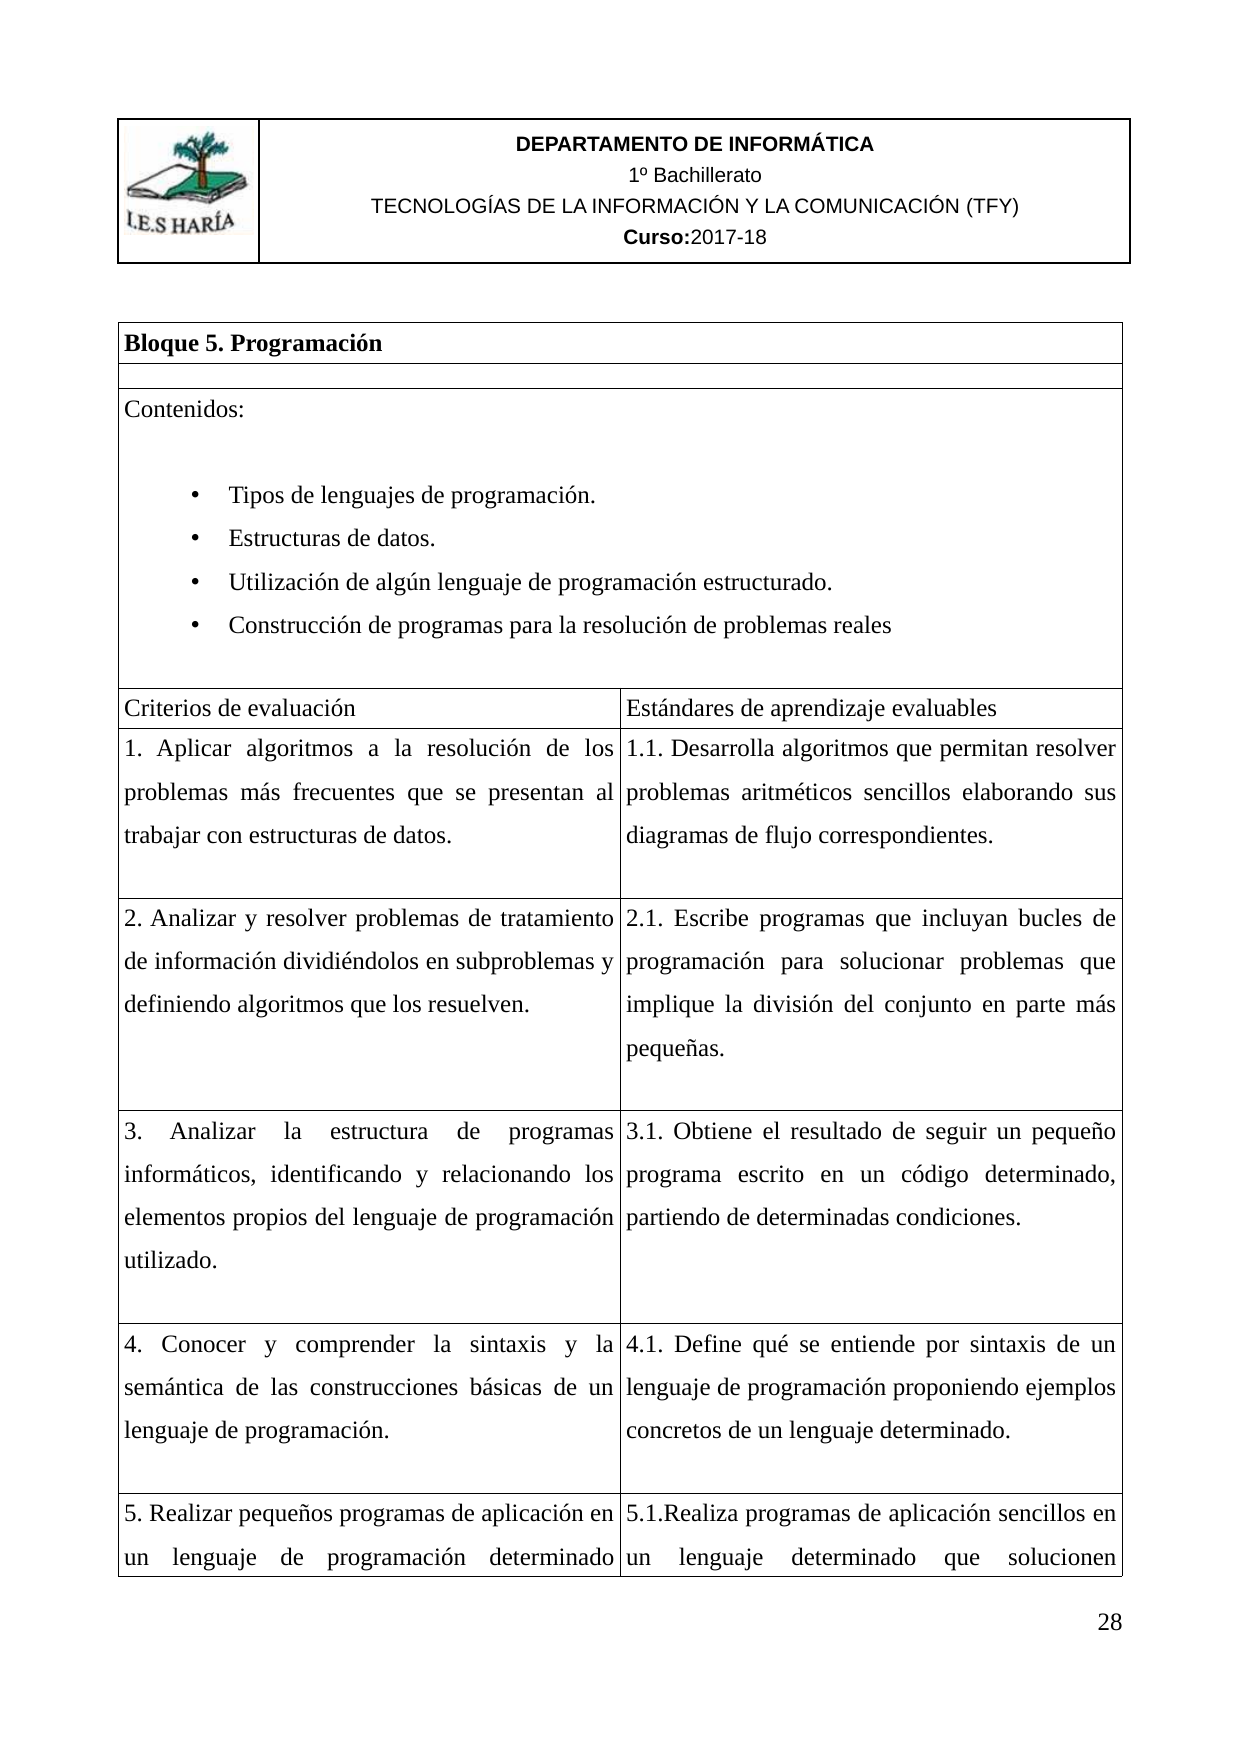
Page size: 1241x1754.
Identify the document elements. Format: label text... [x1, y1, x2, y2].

table_cell 4.1. Define qué se entiende por sintaxis de un lenguaje de programación proponiendo ejemplos concretos de un lenguaje determinado. [621, 1324, 1122, 1493]
table_cell Criterios de evaluación [119, 689, 620, 728]
table_cell 4. Conocer y comprender la sintaxis y la semántica de las construcciones básicas de un lenguaje de programación. [119, 1324, 620, 1493]
table_cell 3.1. Obtiene el resultado de seguir un pequeño programa escrito en un código determinado, partiendo de determinadas condiciones. [621, 1111, 1122, 1323]
picture [123, 126, 254, 235]
table_cell Estándares de aprendizaje evaluables [621, 689, 1122, 728]
table_cell 5.1.Realiza programas de aplicación sencillos en un lenguaje determinado que solucionen [621, 1494, 1122, 1576]
table_cell Contenidos: Tipos de lenguajes de programación. Estructuras de datos. Utilización de algún lenguaje de programación estructurado. Construcción de programas para la resolución de problemas reales [119, 389, 1122, 687]
table_cell 1.1. Desarrolla algoritmos que permitan resolver problemas aritméticos sencillos elaborando sus diagramas de flujo correspondientes. [621, 729, 1122, 897]
table_cell [119, 364, 1122, 388]
table_cell 5. Realizar pequeños programas de aplicación en un lenguaje de programación determinado [119, 1494, 620, 1576]
table_cell 1. Aplicar algoritmos a la resolución de los problemas más frecuentes que se presentan al trabajar con estructuras de datos. [119, 729, 620, 897]
table_header Bloque 5. Programación [119, 323, 1122, 362]
table_cell 2.1. Escribe programas que incluyan bucles de programación para solucionar problemas que implique la división del conjunto en parte más pequeñas. [621, 899, 1122, 1110]
table_cell 2. Analizar y resolver problemas de tratamiento de información dividiéndolos en subproblemas y definiendo algoritmos que los resuelven. [119, 899, 620, 1110]
table_cell 3. Analizar la estructura de programas informáticos, identificando y relacionando los elementos propios del lenguaje de programación utilizado. [119, 1111, 620, 1323]
